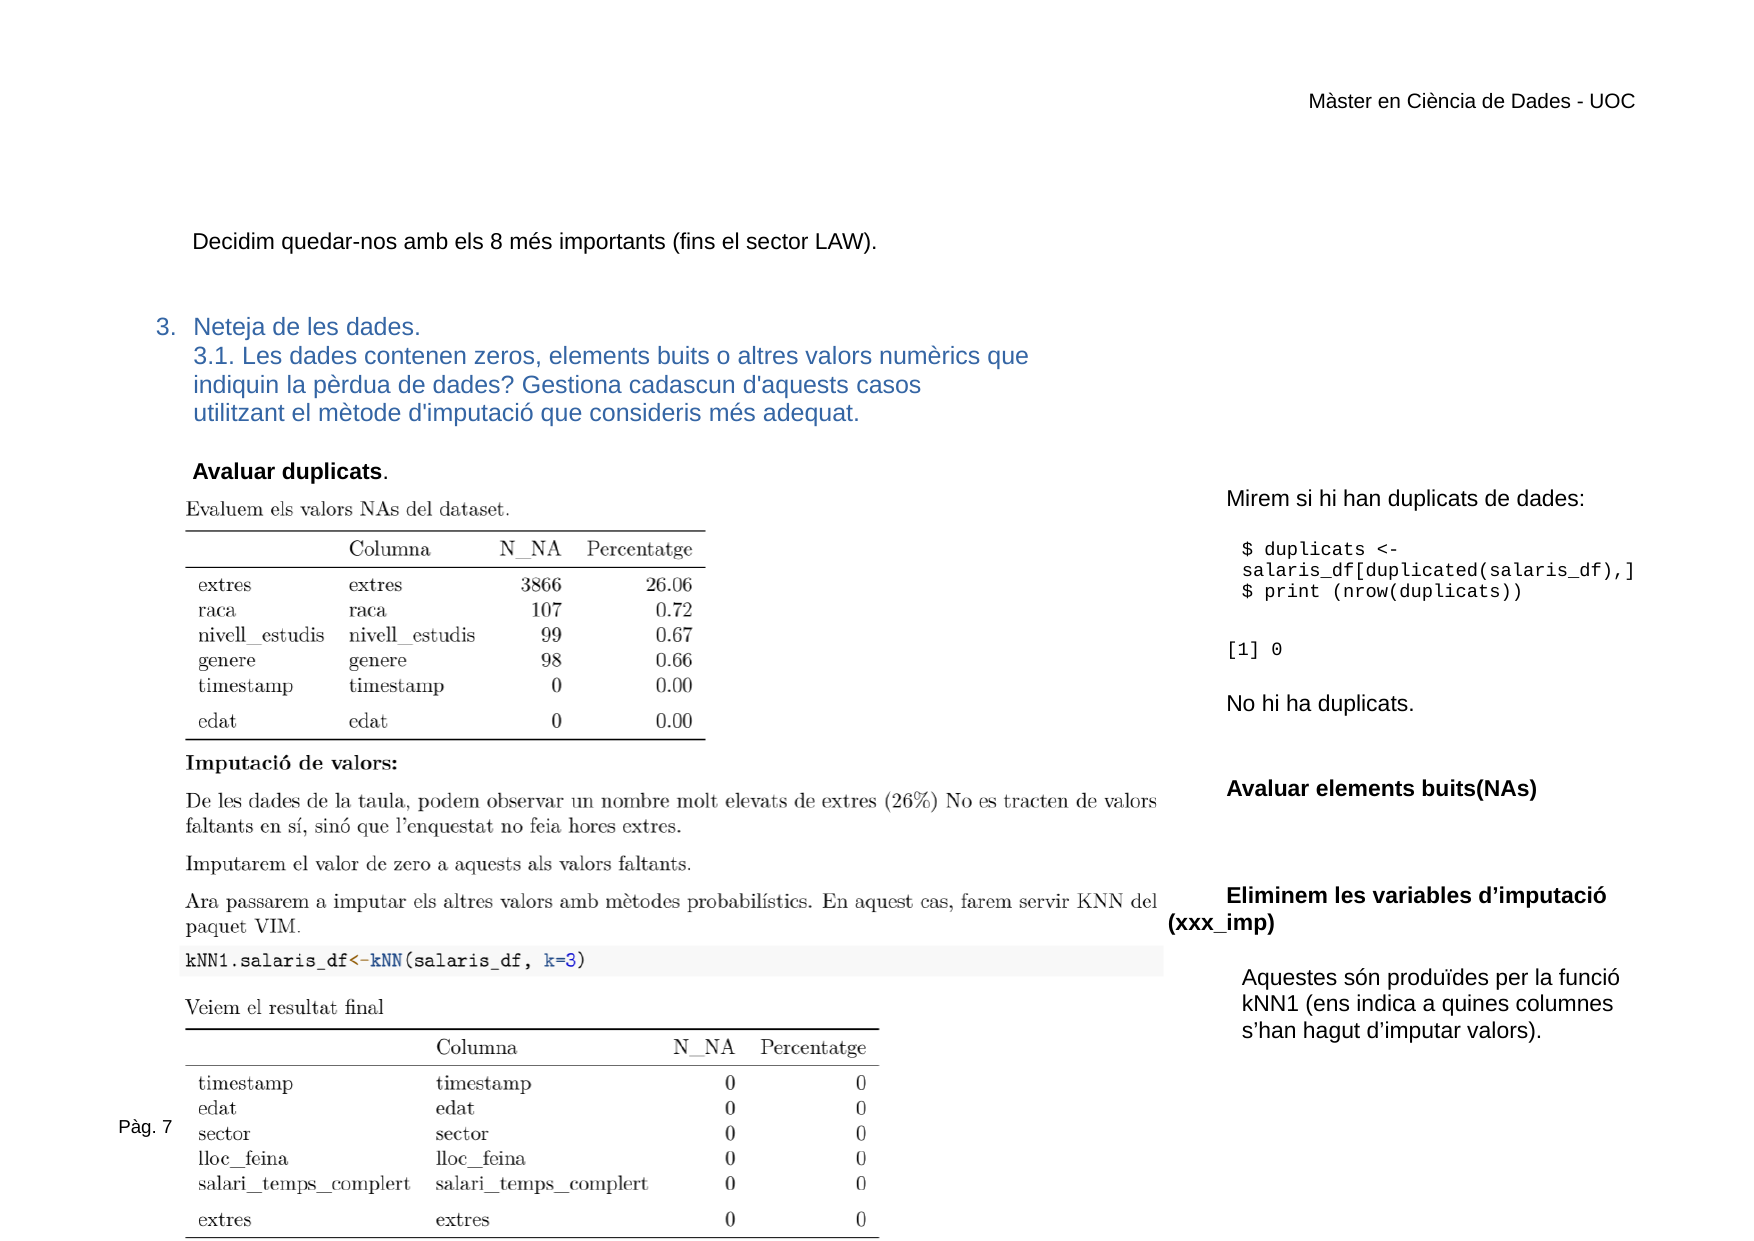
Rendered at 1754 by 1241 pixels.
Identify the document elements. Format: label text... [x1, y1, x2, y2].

text [118, 774, 175, 801]
text [118, 632, 175, 661]
text Mirem si hi han duplicats de dades: [118, 484, 1636, 511]
text [118, 882, 175, 935]
text No hi ha duplicats. [1168, 690, 1636, 717]
text Aquestes són produïdes per la funció kNN1 (ens indica a quines columnes s’han hagut d’imputar valors). [1168, 964, 1636, 1043]
text Decidim quedar-nos amb els 8 més importants (fins el sector LAW). [192, 228, 1636, 254]
picture [175, 492, 1168, 1241]
text Avaluar duplicats. [118, 456, 1636, 484]
text [118, 690, 175, 717]
text [1] 0 [1168, 632, 1636, 661]
text $ duplicats <- salaris_df[duplicated(salaris_df),] [1168, 540, 1636, 582]
list Neteja de les dades. [156, 312, 1636, 341]
text $ print (nrow(duplicats)) [1168, 582, 1636, 603]
text Eliminem les variables d’imputació (xxx_imp) [1168, 882, 1636, 935]
text Avaluar elements buits(NAs) [1168, 774, 1636, 801]
list 3.1. Les dades contenen zeros, elements buits o altres valors numèrics que indiquin la pèrdua de dades? Gestiona cadascun d'aquests casos utilitzant el mètode d'imputació que consideris més adequat. [156, 341, 1636, 427]
